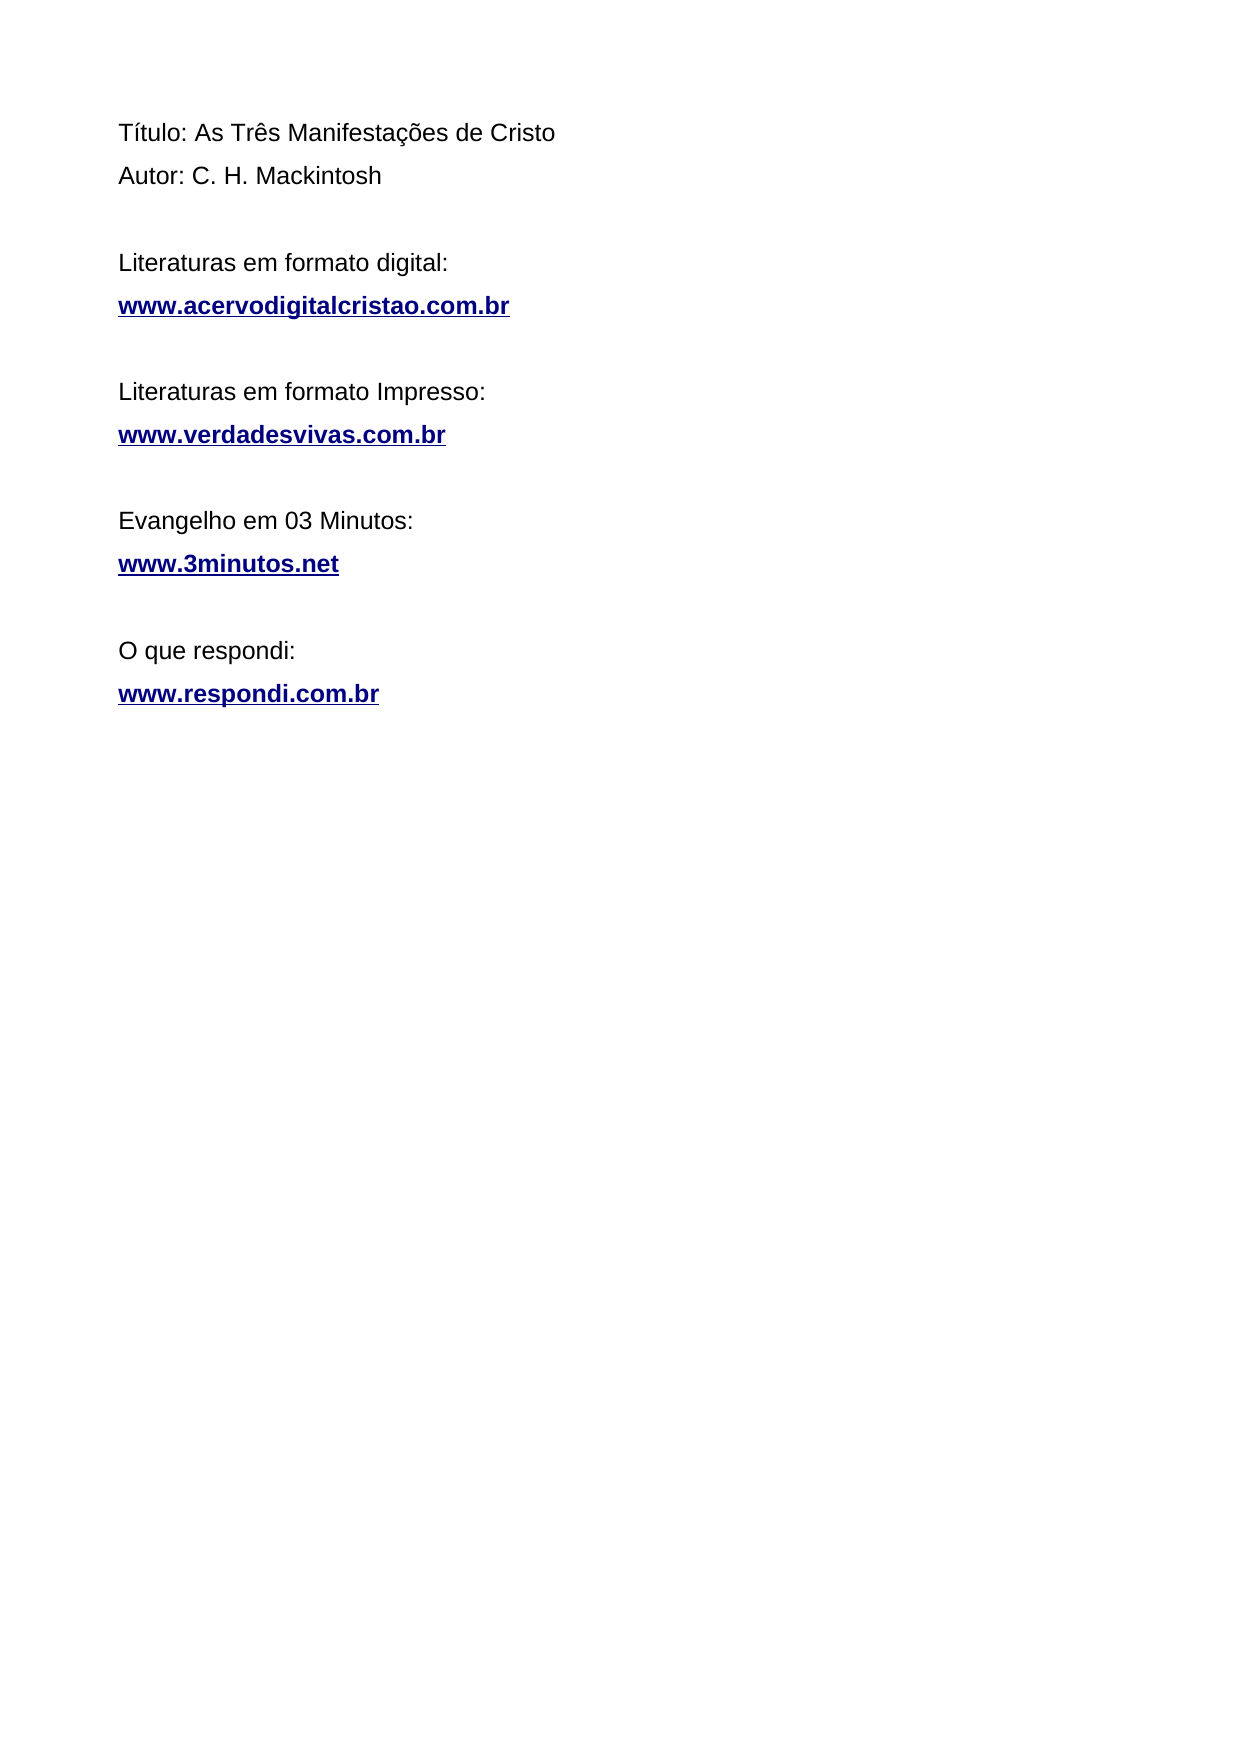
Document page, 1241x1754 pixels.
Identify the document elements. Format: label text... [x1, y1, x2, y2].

text Título: As Três Manifestações de Cristo Autor: C. H. Mackintosh Literaturas em formato digital: www.acervodigitalcristao.com.br Literaturas em formato Impresso: www.verdadesvivas.com.br Evangelho em 03 Minutos: www.3minutos.net O que respondi: www.respondi.com.br [118, 118, 1122, 707]
